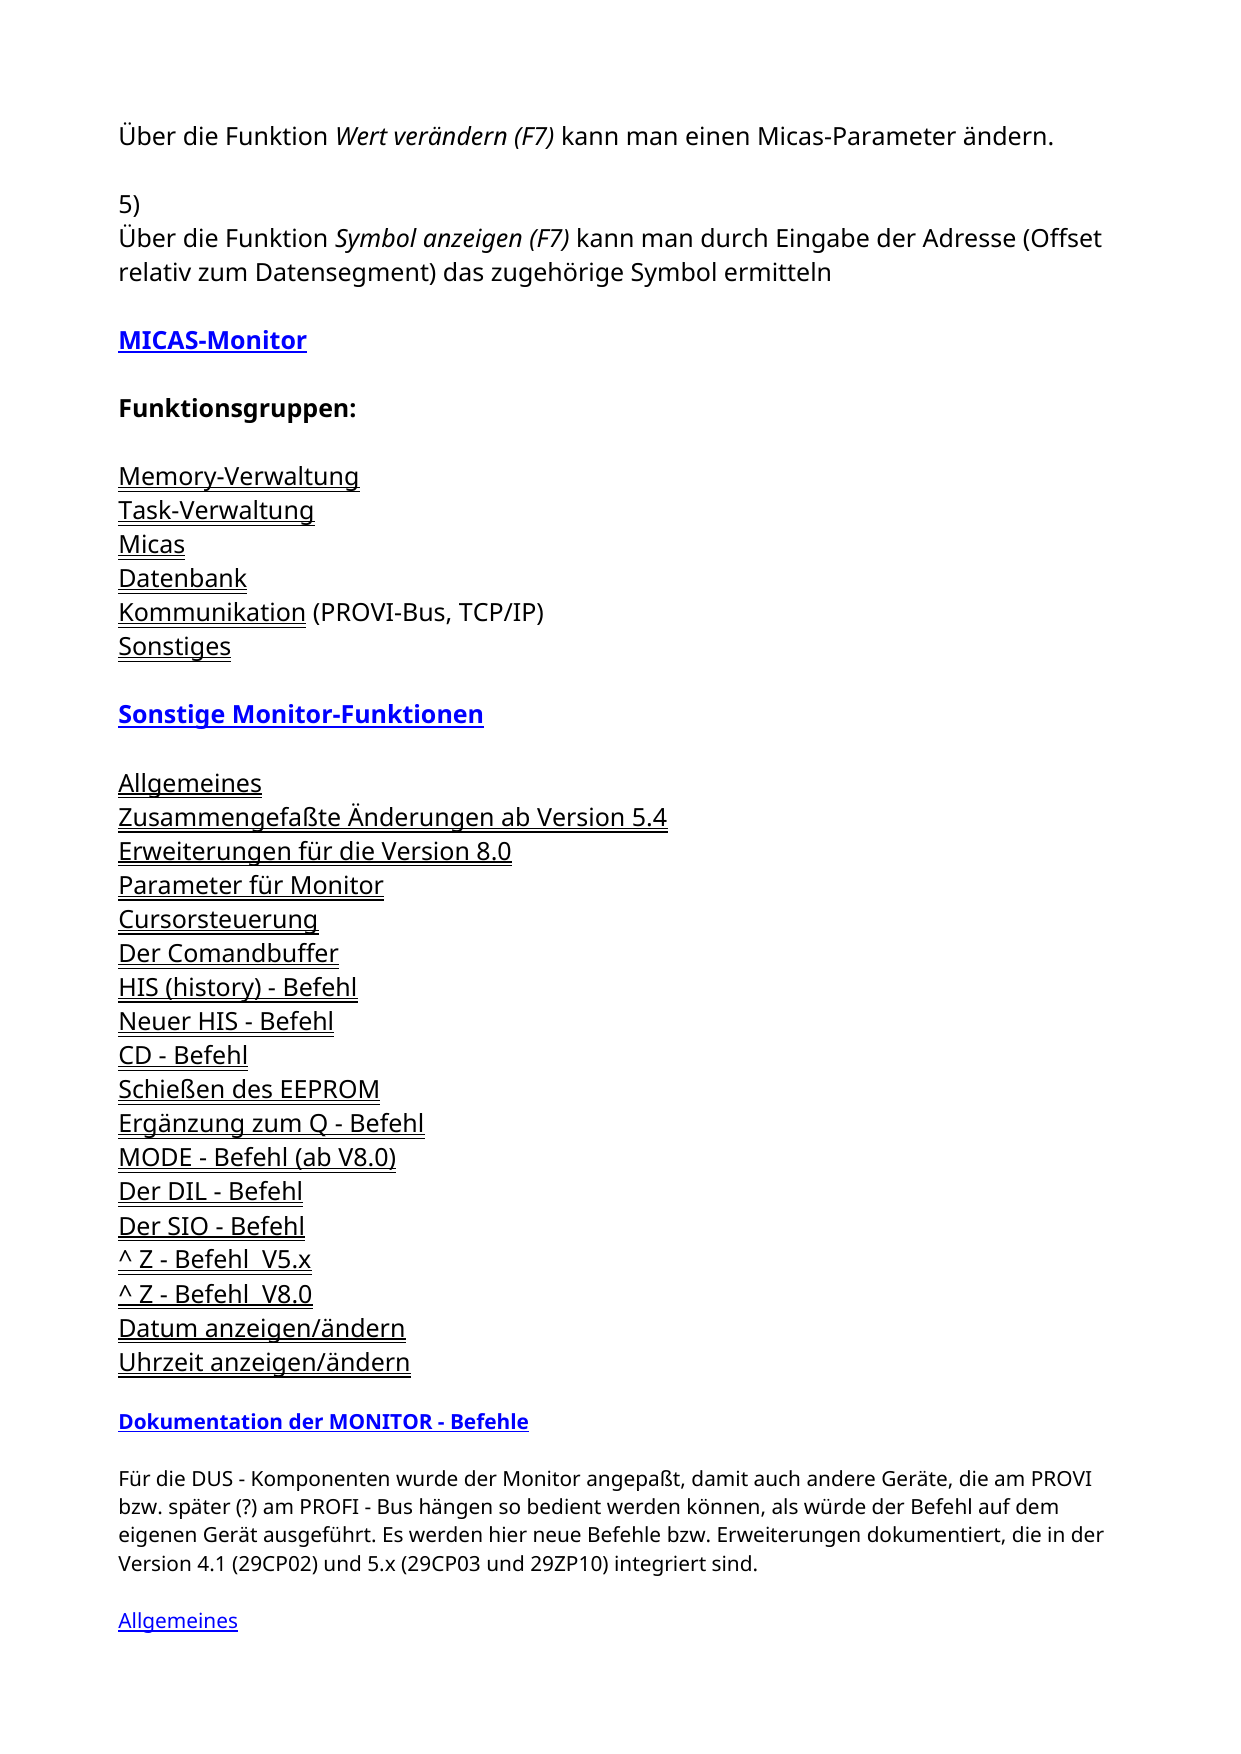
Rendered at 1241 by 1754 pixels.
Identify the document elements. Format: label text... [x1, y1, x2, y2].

text Funktionsgruppen: [118, 391, 1122, 425]
text ^ Z - Befehl V8.0 [118, 1276, 1122, 1310]
text Allgemeines [118, 765, 1122, 799]
text Schießen des EEPROM [118, 1072, 1122, 1106]
text Erweiterungen für die Version 8.0 [118, 833, 1122, 867]
text MODE - Befehl (ab V8.0) [118, 1140, 1122, 1174]
text Allgemeines [118, 1606, 1122, 1634]
text Task-Verwaltung [118, 493, 1122, 527]
text Kommunikation (PROVI-Bus, TCP/IP) [118, 595, 1122, 629]
text Ergänzung zum Q - Befehl [118, 1106, 1122, 1140]
text Der SIO - Befehl [118, 1208, 1122, 1242]
text Neuer HIS - Befehl [118, 1004, 1122, 1038]
text Der DIL - Befehl [118, 1174, 1122, 1208]
text Datum anzeigen/ändern [118, 1310, 1122, 1344]
text Cursorsteuerung [118, 902, 1122, 936]
text Für die DUS - Komponenten wurde der Monitor angepaßt, damit auch andere Geräte, die am PROVI bzw. später (?) am PROFI - Bus hängen so bedient werden können, als würde der Befehl auf dem eigenen Gerät ausgeführt. Es werden hier neue Befehle bzw. Erweiterungen dokumentiert, die in der Version 4.1 (29CP02) und 5.x (29CP03 und 29ZP10) integriert sind. [118, 1464, 1122, 1577]
text Uhrzeit anzeigen/ändern [118, 1344, 1122, 1378]
text Dokumentation der MONITOR - Befehle [118, 1407, 1122, 1435]
text CD - Befehl [118, 1038, 1122, 1072]
text Über die Funktion Wert verändern (F7) kann man einen Micas-Parameter ändern. [118, 118, 1122, 152]
text HIS (history) - Befehl [118, 970, 1122, 1004]
text Memory-Verwaltung [118, 459, 1122, 493]
text Parameter für Monitor [118, 867, 1122, 902]
text MICAS-Monitor [118, 322, 1122, 357]
text Datenbank [118, 561, 1122, 595]
text Über die Funktion Symbol anzeigen (F7) kann man durch Eingabe der Adresse (Offset relativ zum Datensegment) das zugehörige Symbol ermitteln [118, 220, 1122, 288]
text ^ Z - Befehl V5.x [118, 1242, 1122, 1276]
text Zusammengefaßte Änderungen ab Version 5.4 [118, 799, 1122, 833]
text Sonstiges [118, 629, 1122, 663]
text Micas [118, 527, 1122, 561]
text 5) [118, 186, 1122, 220]
text Der Comandbuffer [118, 936, 1122, 970]
text Sonstige Monitor-Funktionen [118, 697, 1122, 731]
